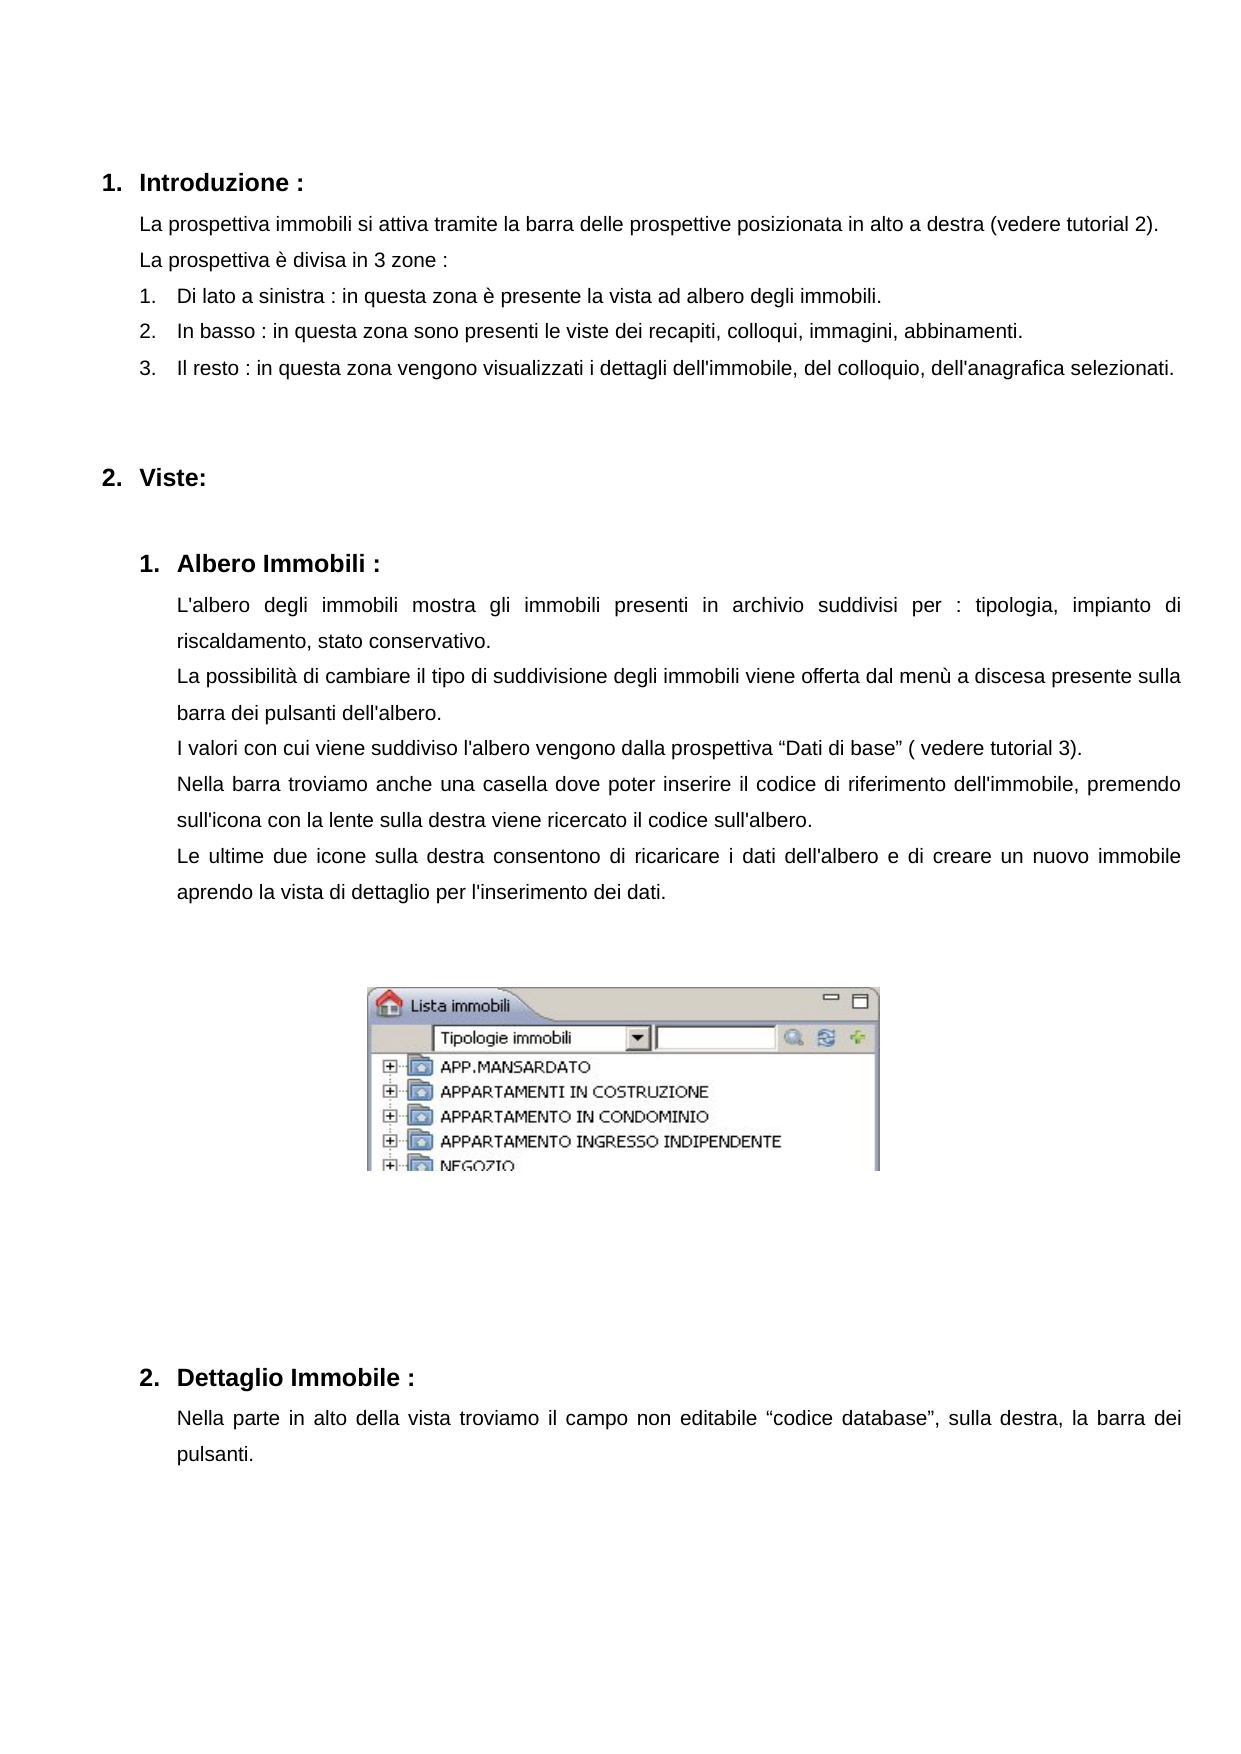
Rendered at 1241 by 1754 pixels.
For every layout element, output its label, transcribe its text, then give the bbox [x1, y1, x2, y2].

list Introduzione : [102, 168, 1183, 197]
list Albero Immobili : [139, 549, 1183, 578]
list In basso : in questa zona sono presenti le viste dei recapiti, colloqui, immagini, abbinamenti. [139, 319, 1183, 343]
list La prospettiva è divisa in 3 zone : [102, 247, 1183, 271]
picture [367, 987, 880, 1171]
list Viste: [102, 463, 1183, 492]
list Le ultime due icone sulla destra consentono di ricaricare i dati dell'albero e di creare un nuovo immobile aprendo la vista di dettaglio per l'inserimento dei dati. [139, 844, 1183, 904]
list Dettaglio Immobile : [139, 1362, 1183, 1391]
list I valori con cui viene suddiviso l'albero vengono dalla prospettiva “Dati di base” ( vedere tutorial 3). [139, 736, 1183, 760]
list La prospettiva immobili si attiva tramite la barra delle prospettive posizionata in alto a destra (vedere tutorial 2). [102, 212, 1183, 236]
list Nella parte in alto della vista troviamo il campo non editabile “codice database”, sulla destra, la barra dei pulsanti. [139, 1406, 1183, 1466]
list Il resto : in questa zona vengono visualizzati i dettagli dell'immobile, del colloquio, dell'anagrafica selezionati. [139, 355, 1183, 379]
list Nella barra troviamo anche una casella dove poter inserire il codice di riferimento dell'immobile, premendo sull'icona con la lente sulla destra viene ricercato il codice sull'albero. [139, 772, 1183, 832]
list Di lato a sinistra : in questa zona è presente la vista ad albero degli immobili. [139, 283, 1183, 307]
list L'albero degli immobili mostra gli immobili presenti in archivio suddivisi per : tipologia, impianto di riscaldamento, stato conservativo. [139, 592, 1183, 652]
list La possibilità di cambiare il tipo di suddivisione degli immobili viene offerta dal menù a discesa presente sulla barra dei pulsanti dell'albero. [139, 664, 1183, 724]
